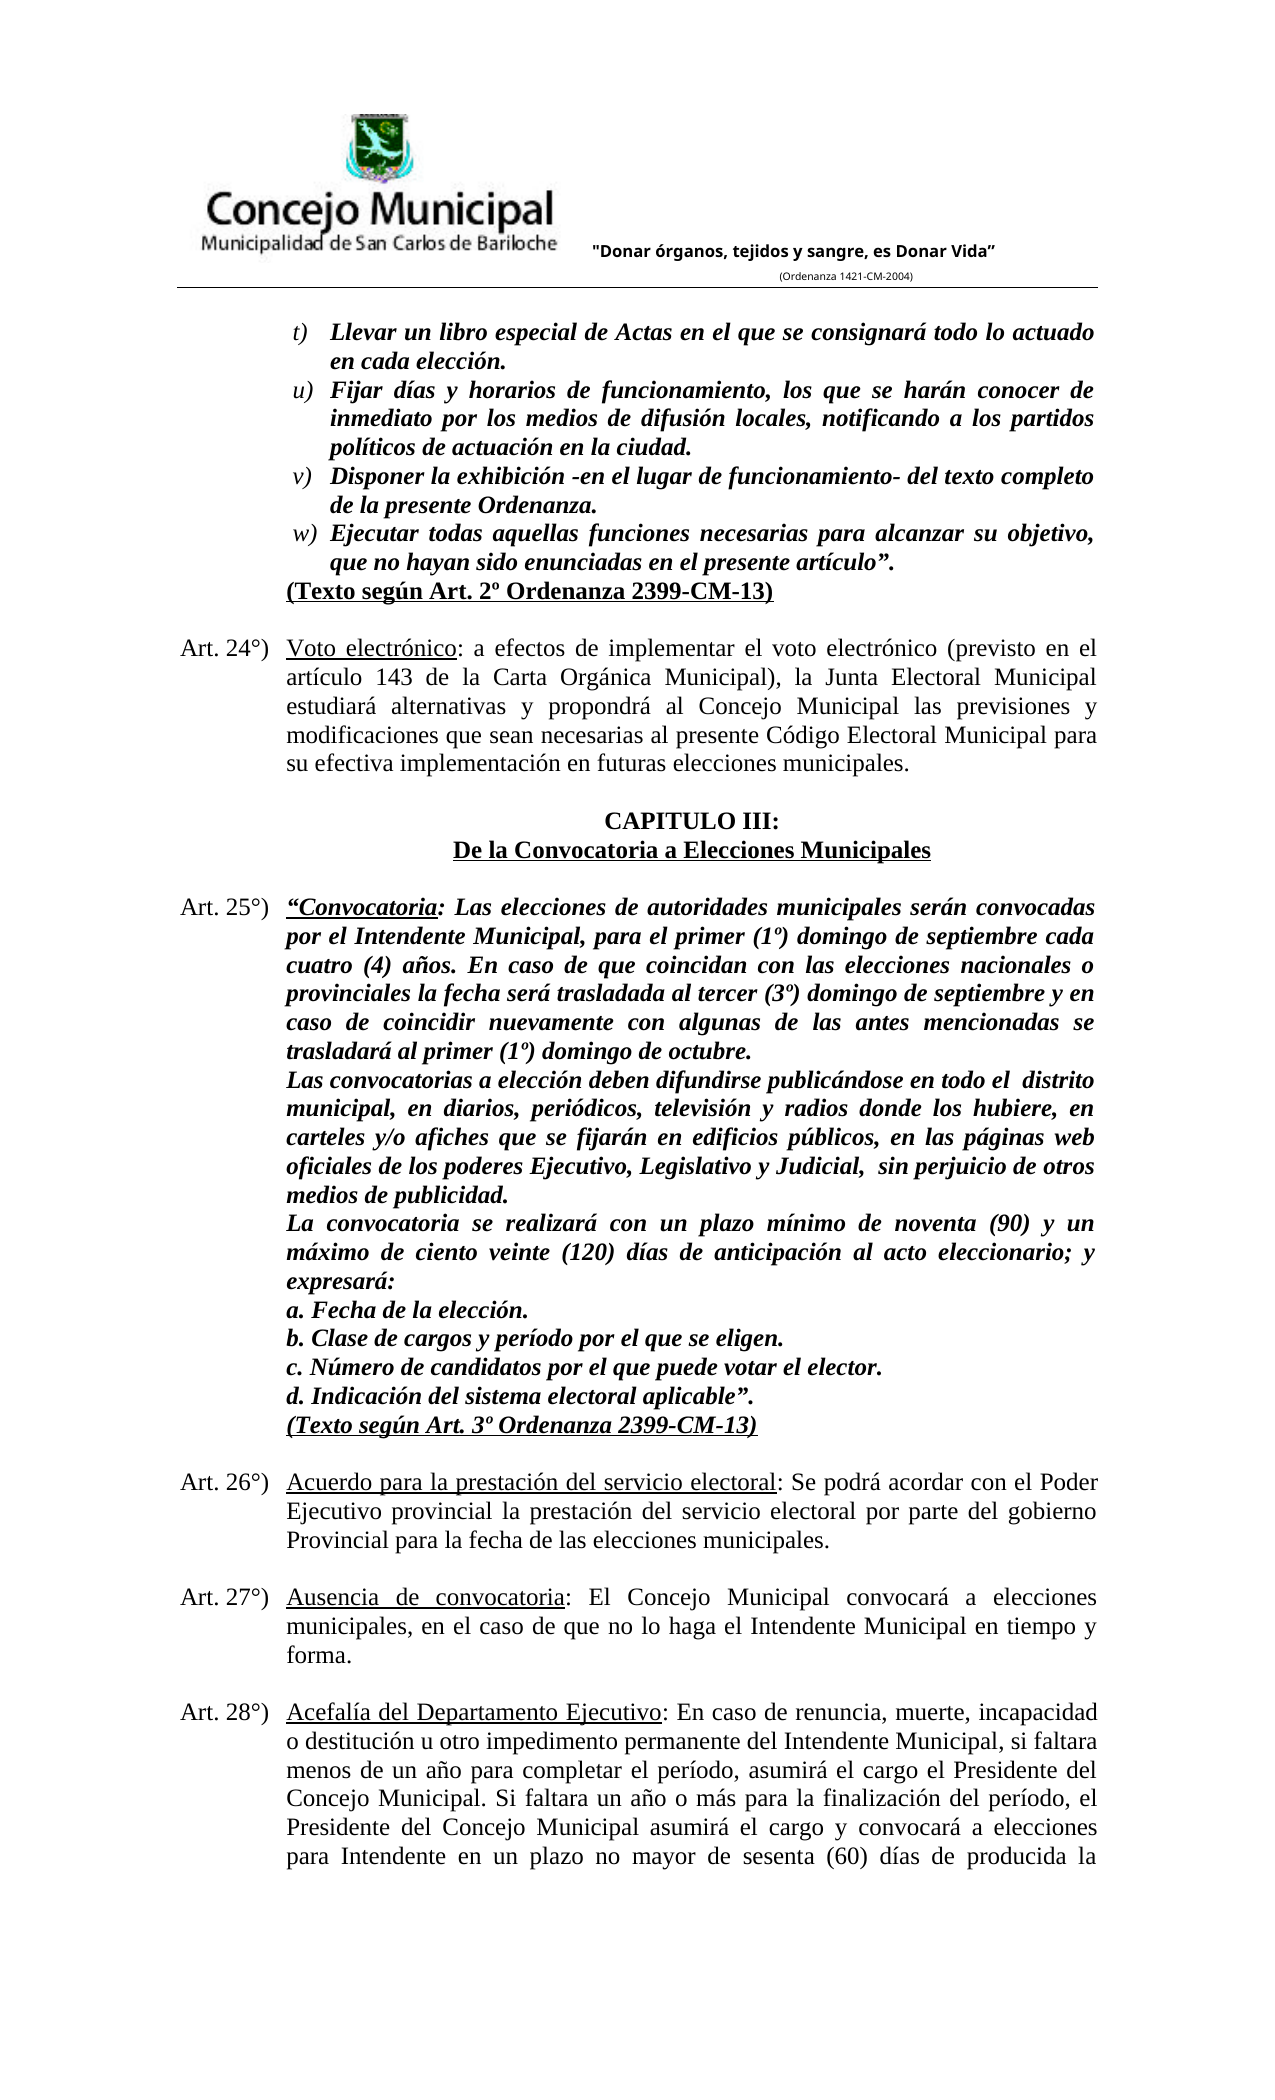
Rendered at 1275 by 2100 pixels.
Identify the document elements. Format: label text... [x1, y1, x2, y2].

table_cell Acefalía del Departamento Ejecutivo: En caso de renuncia, muerte, incapacidad o destitución u otro impedimento permanente del Intendente Municipal, si faltara menos de un año para completar el período, asumirá el cargo el Presidente del Concejo Municipal. Si faltara un año o más para la finalización del período, el Presidente del Concejo Municipal asumirá el cargo y convocará a elecciones para Intendente en un plazo no mayor de sesenta (60) días de producida la [279, 1697, 1105, 1870]
table_cell Art. 27°) [170, 1582, 279, 1697]
table_cell Ausencia de convocatoria: El Concejo Municipal convocará a elecciones municipales, en el caso de que no lo haga el Intendente Municipal en tiempo y forma. [279, 1582, 1105, 1697]
picture [177, 114, 589, 264]
table_cell Art. 24°) [170, 634, 279, 806]
table_cell [170, 317, 279, 633]
table_cell Voto electrónico: a efectos de implementar el voto electrónico (previsto en el artículo 143 de la Carta Orgánica Municipal), la Junta Electoral Municipal estudiará alternativas y propondrá al Concejo Municipal las previsiones y modificaciones que sean necesarias al presente Código Electoral Municipal para su efectiva implementación en futuras elecciones municipales. [279, 634, 1105, 806]
table_cell “Funciones: Son sus funciones: Dictar su propio Reglamento Confeccionar y depurar los padrones municipales y de las Juntas Vecinales. Organizar, dirigir y fiscalizar los comicios, realizar el escrutinio definitivo, determinar el resultado y proclamar los candidatos electos. Juzgar la validez de las elecciones municipales y de las Juntas Vecinales. Atender los reclamos referidos a la inclusión en el padrón. Justificar la omisión del deber de votar. Oficializar las listas de candidatos y aprobar el modelo de Boleta Única de Sufragio establecido para las elecciones municipales y de las Juntas Vecinales. Decidir sobre los reclamos e impugnaciones que se susciten con motivo del acto electoral. Elevar al Concejo Municipal los recursos presentados a las resoluciones de la misma en los actos eleccionarios de las juntas vecinales, a efectos de su resolución definitiva. Intervenir en caso de renuncia, muerte, inhabilidad, destitución o licencia que exceda los cuatro meses de un Concejal o de un miembro del Tribunal de Contralor electo o en ejercicio; designando al suplente para cubrir la vacante, de conformidad con lo dispuesto en la Carta Orgánica Municipal y el artículo 38° del presente Código Electoral Municipal. Certificar la autenticidad de las firmas de quienes ejercen los derechos políticos, de iniciativa, referéndum y revocatoria, asegurando la gratuidad. Arbitrar las medidas de custodia y vigilancia de documentos, urnas, efectos o locales sujetos a su disposición o autoridad bajo situaciones electorales. Requerir del Departamento Ejecutivo los medios necesarios para el cumplimiento de su cometido. Elaborar y remitir su proyecto de presupuesto anual de gastos necesarios para su funcionamiento al Intendente, para su incorporación al Presupuesto General, antes del primero (1º) de septiembre de cada año. Contratar o designar auxiliar ad hoc, para la realización de tareas electorales, de empadronamiento o de cómputos en los actos comiciales. Cumplir y hacer cumplir todas las tareas necesarias para el desarrollo de los actos comiciales. Llevar un libro especial de Actas en el que se consignará todo lo actuado en cada elección. Fijar días y horarios de funcionamiento, los que se harán conocer de inmediato por los medios de difusión locales, notificando a los partidos políticos de actuación en la ciudad. Disponer la exhibición -en el lugar de funcionamiento- del texto completo de la presente Ordenanza. Ejecutar todas aquellas funciones necesarias para alcanzar su objetivo, que no hayan sido enunciadas en el presente artículo”. (Texto según Art. 2º Ordenanza 2399-CM-13) [279, 317, 1105, 633]
table_cell “Convocatoria: Las elecciones de autoridades municipales serán convocadas por el Intendente Municipal, para el primer (1º) domingo de septiembre cada cuatro (4) años. En caso de que coincidan con las elecciones nacionales o provinciales la fecha será trasladada al tercer (3º) domingo de septiembre y en caso de coincidir nuevamente con algunas de las antes mencionadas se trasladará al primer (1º) domingo de octubre. Las convocatorias a elección deben difundirse publicándose en todo el distrito municipal, en diarios, periódicos, televisión y radios donde los hubiere, en carteles y/o afiches que se fijarán en edificios públicos, en las páginas web oficiales de los poderes Ejecutivo, Legislativo y Judicial, sin perjuicio de otros medios de publicidad. La convocatoria se realizará con un plazo mínimo de noventa (90) y un máximo de ciento veinte (120) días de anticipación al acto eleccionario; y expresará: a. Fecha de la elección. b. Clase de cargos y período por el que se eligen. c. Número de candidatos por el que puede votar el elector. d. Indicación del sistema electoral aplicable”. (Texto según Art. 3º Ordenanza 2399-CM-13) [279, 892, 1105, 1467]
table_cell Art. 26°) [170, 1467, 279, 1582]
table_cell CAPITULO III: De la Convocatoria a Elecciones Municipales [279, 806, 1105, 892]
table_cell [170, 806, 279, 892]
table_cell Art. 25°) [170, 892, 279, 1467]
table_cell Acuerdo para la prestación del servicio electoral: Se podrá acordar con el Poder Ejecutivo provincial la prestación del servicio electoral por parte del gobierno Provincial para la fecha de las elecciones municipales. [279, 1467, 1105, 1582]
table_cell Art. 28°) [170, 1697, 279, 1870]
